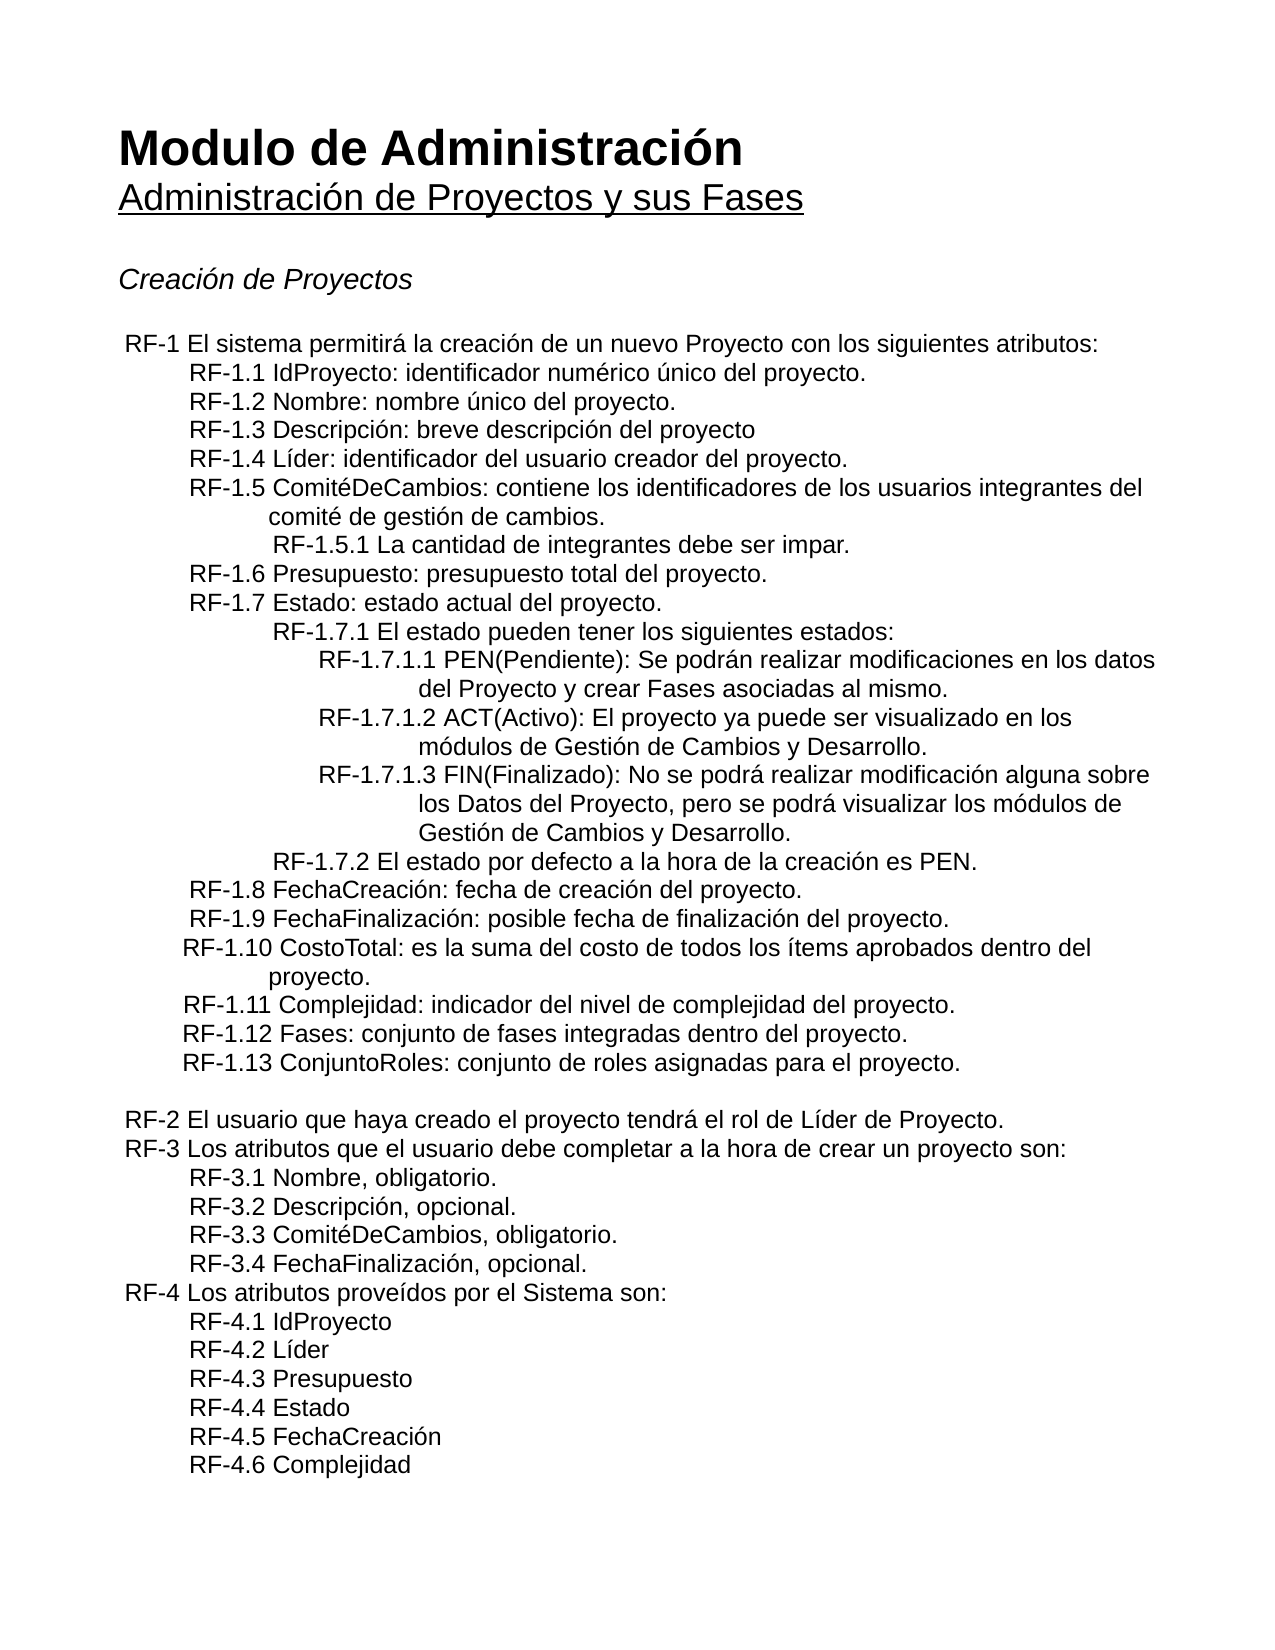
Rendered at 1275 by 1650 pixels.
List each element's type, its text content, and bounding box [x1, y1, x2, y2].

list ComitéDeCambios: contiene los identificadores de los usuarios integrantes del comité de gestión de cambios. [231, 473, 1157, 530]
list Nombre, obligatorio. [231, 1163, 1157, 1191]
list PEN(Pendiente): Se podrán realizar modificaciones en los datos del Proyecto y crear Fases asociadas al mismo. [381, 645, 1157, 703]
list El estado por defecto a la hora de la creación es PEN. [324, 846, 1157, 875]
list Complejidad [231, 1450, 1157, 1479]
list FechaCreación [231, 1421, 1157, 1450]
list El sistema permitirá la creación de un nuevo Proyecto con los siguientes atributos: [156, 329, 1157, 358]
list Líder: identificador del usuario creador del proyecto. [231, 444, 1157, 473]
list CostoTotal: es la suma del costo de todos los ítems aprobados dentro del proyecto. [231, 933, 1157, 990]
list Presupuesto: presupuesto total del proyecto. [231, 559, 1157, 588]
list ACT(Activo): El proyecto ya puede ser visualizado en los módulos de Gestión de Cambios y Desarrollo. [381, 703, 1157, 760]
list Nombre: nombre único del proyecto. [231, 386, 1157, 415]
list Complejidad: indicador del nivel de complejidad del proyecto. [231, 990, 1157, 1019]
list Líder [231, 1335, 1157, 1364]
list ConjuntoRoles: conjunto de roles asignadas para el proyecto. [231, 1048, 1157, 1076]
list FechaCreación: fecha de creación del proyecto. [231, 875, 1157, 904]
list Presupuesto [231, 1364, 1157, 1393]
list Estado [231, 1393, 1157, 1421]
list Estado: estado actual del proyecto. [231, 588, 1157, 616]
text Administración de Proyectos y sus Fases [118, 176, 1157, 219]
list La cantidad de integrantes debe ser impar. [324, 530, 1157, 559]
list FIN(Finalizado): No se podrá realizar modificación alguna sobre los Datos del Proyecto, pero se podrá visualizar los módulos de Gestión de Cambios y Desarrollo. [381, 760, 1157, 846]
list Fases: conjunto de fases integradas dentro del proyecto. [231, 1019, 1157, 1048]
list FechaFinalización, opcional. [231, 1249, 1157, 1278]
list El estado pueden tener los siguientes estados: [324, 616, 1157, 645]
text Modulo de Administración [118, 118, 1157, 176]
list ComitéDeCambios, obligatorio. [231, 1220, 1157, 1249]
list IdProyecto: identificador numérico único del proyecto. [231, 358, 1157, 386]
list Los atributos proveídos por el Sistema son: [156, 1278, 1157, 1306]
list Descripción: breve descripción del proyecto [231, 415, 1157, 444]
list Los atributos que el usuario debe completar a la hora de crear un proyecto son: [156, 1134, 1157, 1163]
list Descripción, opcional. [231, 1191, 1157, 1220]
list IdProyecto [231, 1306, 1157, 1335]
list FechaFinalización: posible fecha de finalización del proyecto. [231, 904, 1157, 933]
list El usuario que haya creado el proyecto tendrá el rol de Líder de Proyecto. [156, 1105, 1157, 1134]
text Creación de Proyectos [118, 262, 1157, 295]
